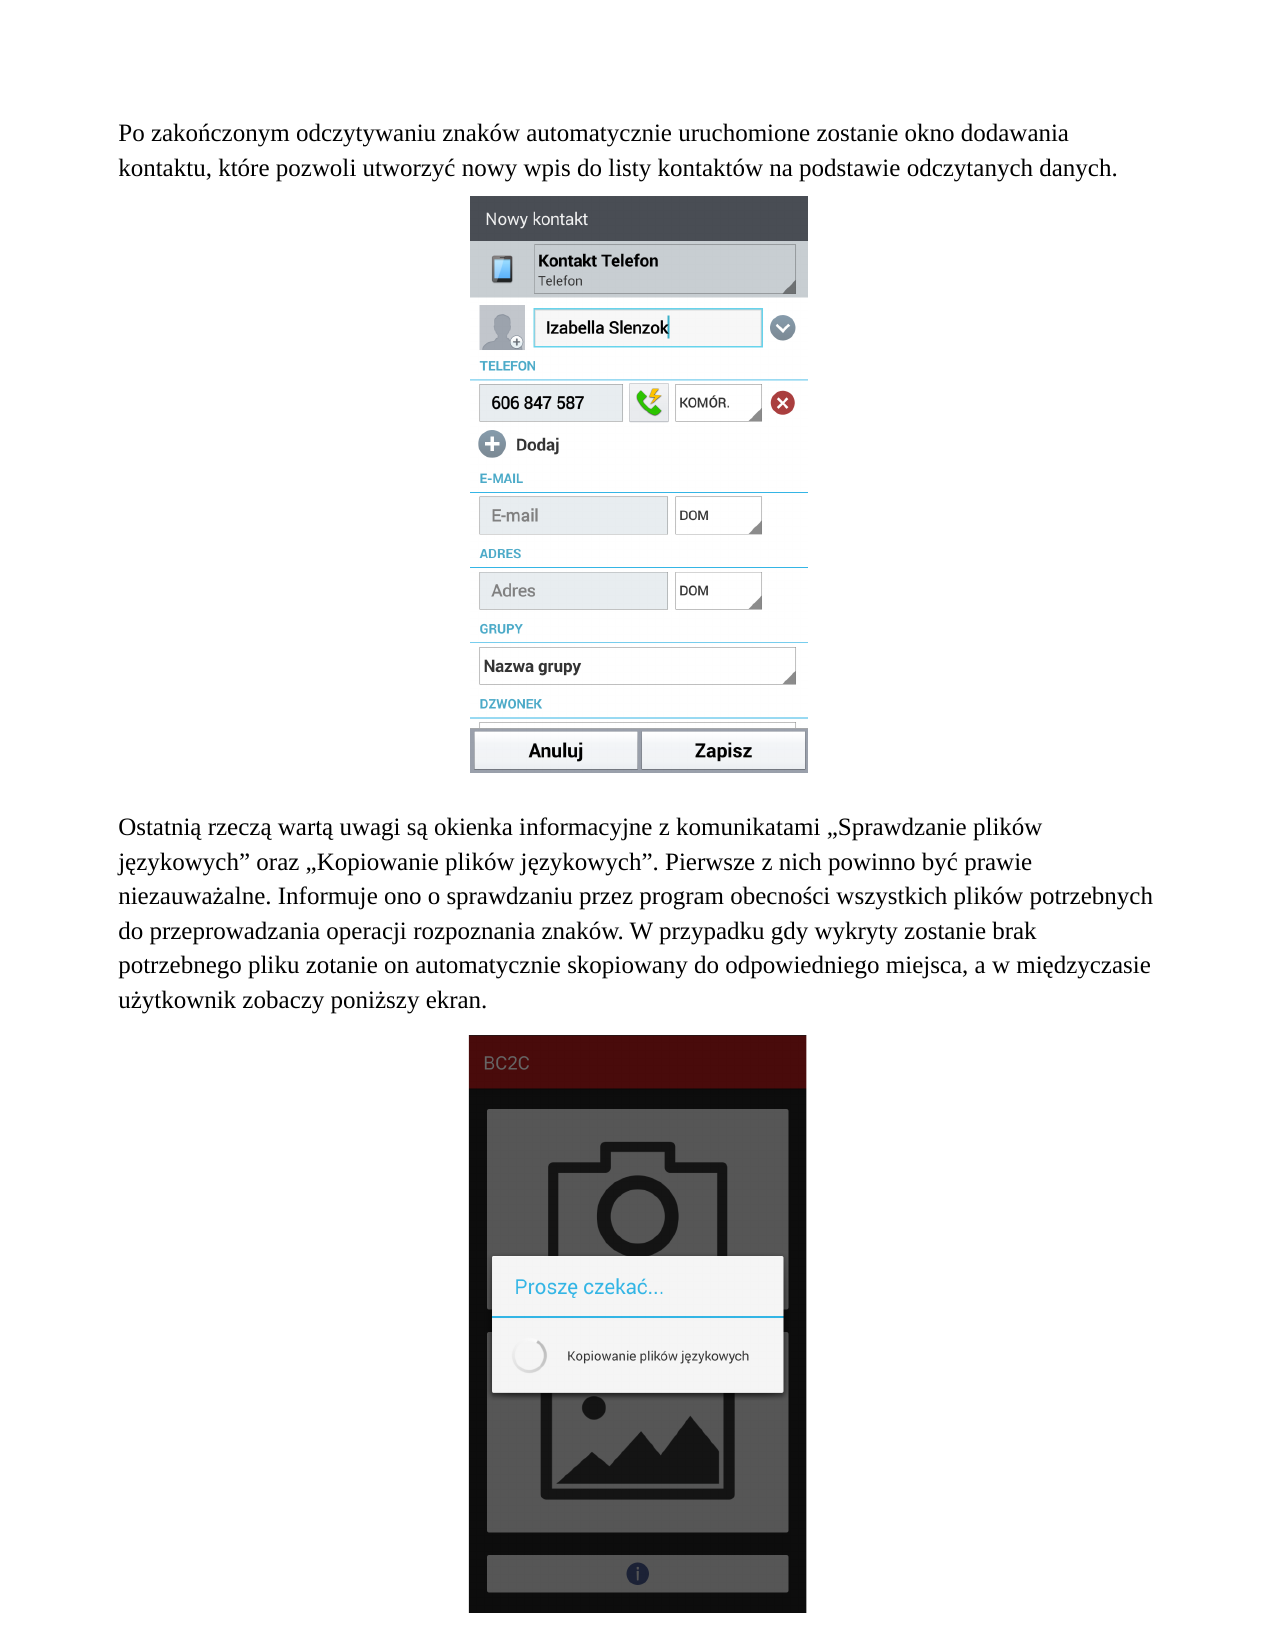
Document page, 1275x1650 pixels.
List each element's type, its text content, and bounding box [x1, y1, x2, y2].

text Po zakończonym odczytywaniu znaków automatycznie uruchomione zostanie okno dodawania kontaktu, które pozwoli utworzyć nowy wpis do listy kontaktów na podstawie odczytanych danych. [118, 118, 1157, 181]
picture [470, 196, 808, 773]
text Ostatnią rzeczą wartą uwagi są okienka informacyjne z komunikatami „Sprawdzanie plików językowych” oraz „Kopiowanie plików językowych”. Pierwsze z nich powinno być prawie niezauważalne. Informuje ono o sprawdzaniu przez program obecności wszystkich plików potrzebnych do przeprowadzania operacji rozpoznania znaków. W przypadku gdy wykryty zostanie brak potrzebnego pliku zotanie on automatycznie skopiowany do odpowiedniego miejsca, a w międzyczasie użytkownik zobaczy poniższy ekran. [118, 202, 1157, 1014]
picture [468, 1035, 807, 1613]
